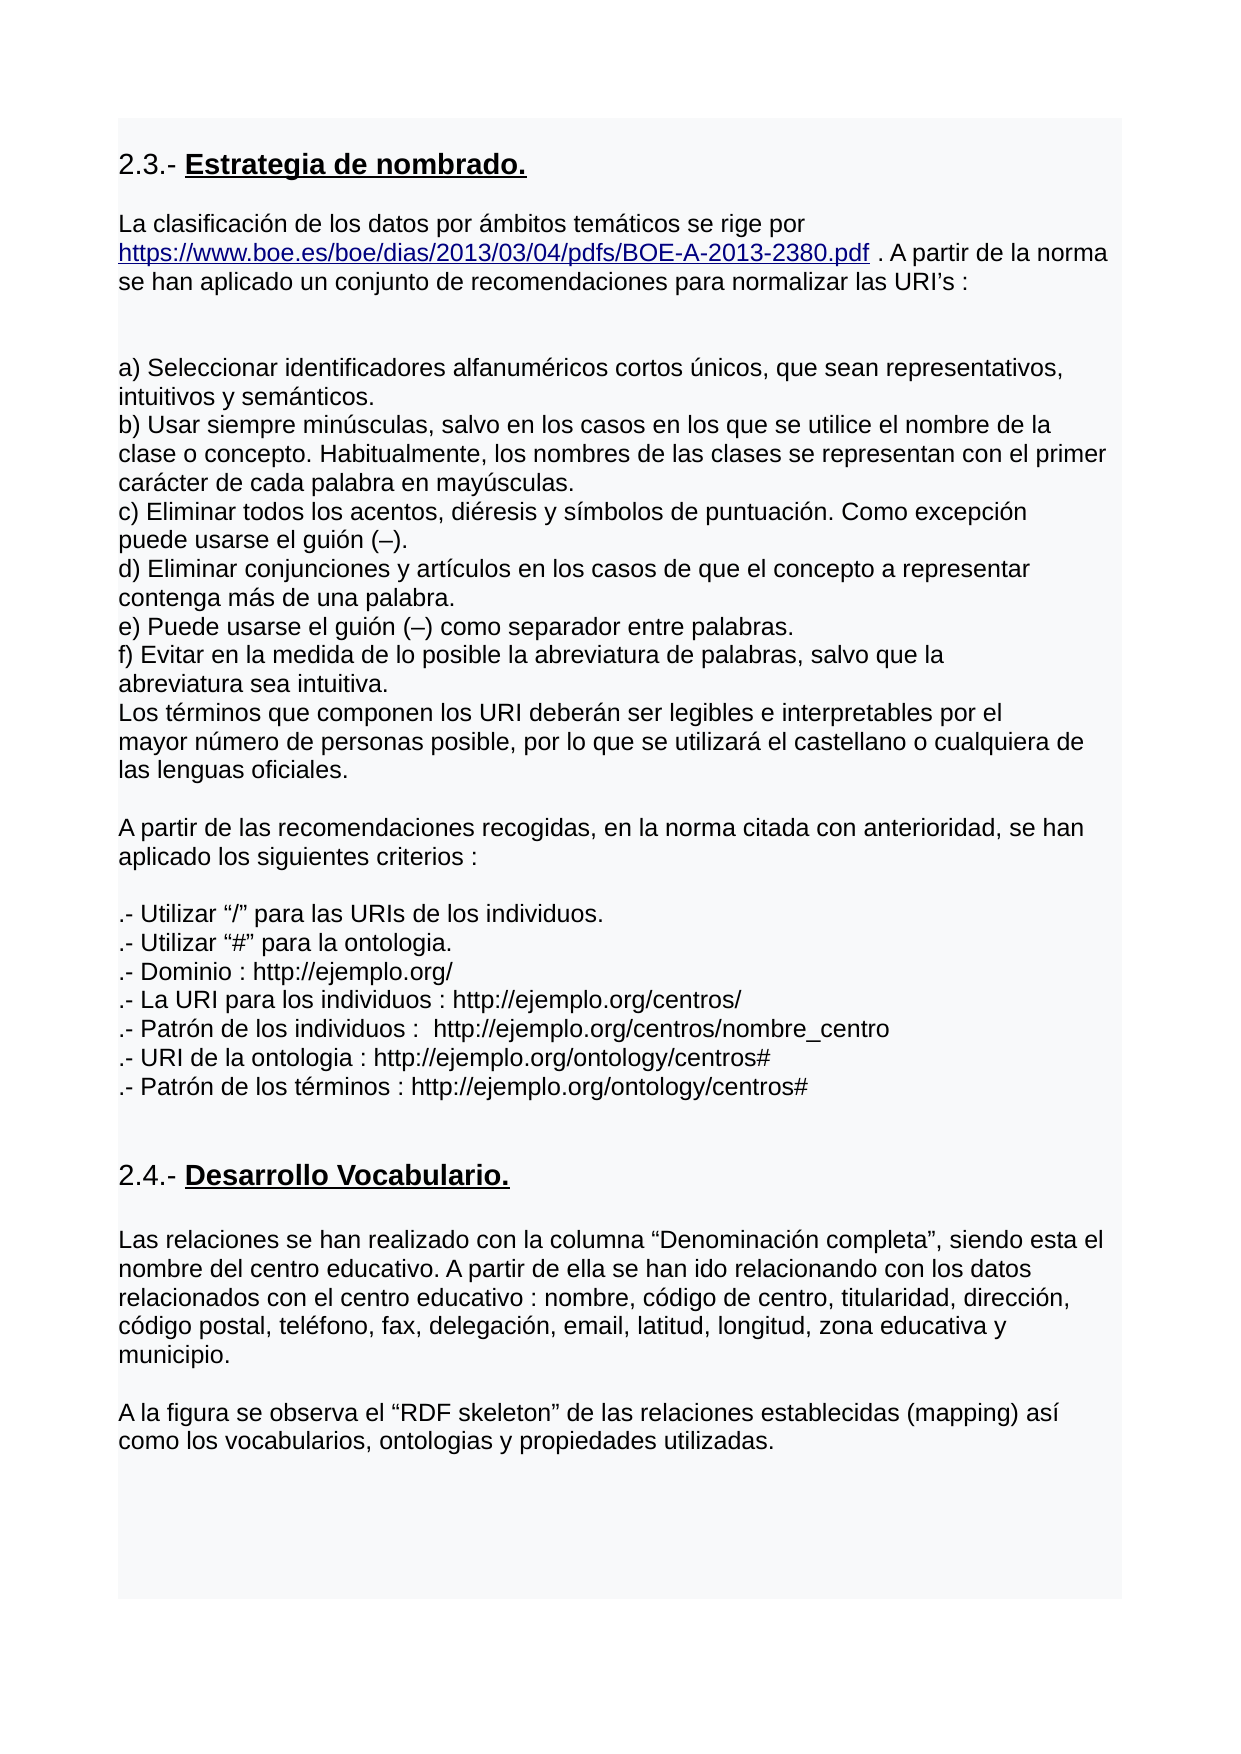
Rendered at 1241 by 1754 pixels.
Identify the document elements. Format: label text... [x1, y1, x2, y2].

text clase o concepto. Habitualmente, los nombres de las clases se representan con el primer [118, 439, 1122, 468]
text .- URI de la ontologia : http://ejemplo.org/ontology/centros# [118, 1043, 1122, 1072]
text contenga más de una palabra. [118, 583, 1122, 612]
text carácter de cada palabra en mayúsculas. [118, 468, 1122, 497]
text .- Patrón de los individuos : http://ejemplo.org/centros/nombre_centro [118, 1014, 1122, 1043]
text La clasificación de los datos por ámbitos temáticos se rige por https://www.boe.es/boe/dias/2013/03/04/pdfs/BOE-A-2013-2380.pdf . A partir de la norma se han aplicado un conjunto de recomendaciones para normalizar las URI’s : [118, 209, 1122, 295]
text puede usarse el guión (–). [118, 525, 1122, 554]
text 2.3.- Estrategia de nombrado. [118, 147, 1122, 180]
text A partir de las recomendaciones recogidas, en la norma citada con anterioridad, se han aplicado los siguientes criterios : [118, 813, 1122, 870]
text Las relaciones se han realizado con la columna “Denominación completa”, siendo esta el nombre del centro educativo. A partir de ella se han ido relacionando con los datos relacionados con el centro educativo : nombre, código de centro, titularidad, dirección, código postal, teléfono, fax, delegación, email, latitud, longitud, zona educativa y municipio. [118, 1225, 1122, 1369]
text A la figura se observa el “RDF skeleton” de las relaciones establecidas (mapping) así como los vocabularios, ontologias y propiedades utilizadas. [118, 1397, 1122, 1455]
text las lenguas oficiales. [118, 755, 1122, 784]
text c) Eliminar todos los acentos, diéresis y símbolos de puntuación. Como excepción [118, 497, 1122, 525]
text .- Utilizar “#” para la ontologia. [118, 928, 1122, 957]
text abreviatura sea intuitiva. [118, 669, 1122, 698]
text e) Puede usarse el guión (–) como separador entre palabras. [118, 612, 1122, 640]
text b) Usar siempre minúsculas, salvo en los casos en los que se utilice el nombre de la [118, 410, 1122, 439]
text intuitivos y semánticos. [118, 382, 1122, 410]
text d) Eliminar conjunciones y artículos en los casos de que el concepto a representar [118, 554, 1122, 583]
text .- Utilizar “/” para las URIs de los individuos. [118, 899, 1122, 928]
text .- Dominio : http://ejemplo.org/ [118, 957, 1122, 985]
text 2.4.- Desarrollo Vocabulario. [118, 1158, 1122, 1191]
text mayor número de personas posible, por lo que se utilizará el castellano o cualquiera de [118, 727, 1122, 755]
text f) Evitar en la medida de lo posible la abreviatura de palabras, salvo que la [118, 640, 1122, 669]
text .- La URI para los individuos : http://ejemplo.org/centros/ [118, 985, 1122, 1014]
text .- Patrón de los términos : http://ejemplo.org/ontology/centros# [118, 1072, 1122, 1100]
text Los términos que componen los URI deberán ser legibles e interpretables por el [118, 698, 1122, 727]
text a) Seleccionar identificadores alfanuméricos cortos únicos, que sean representativos, [118, 353, 1122, 382]
